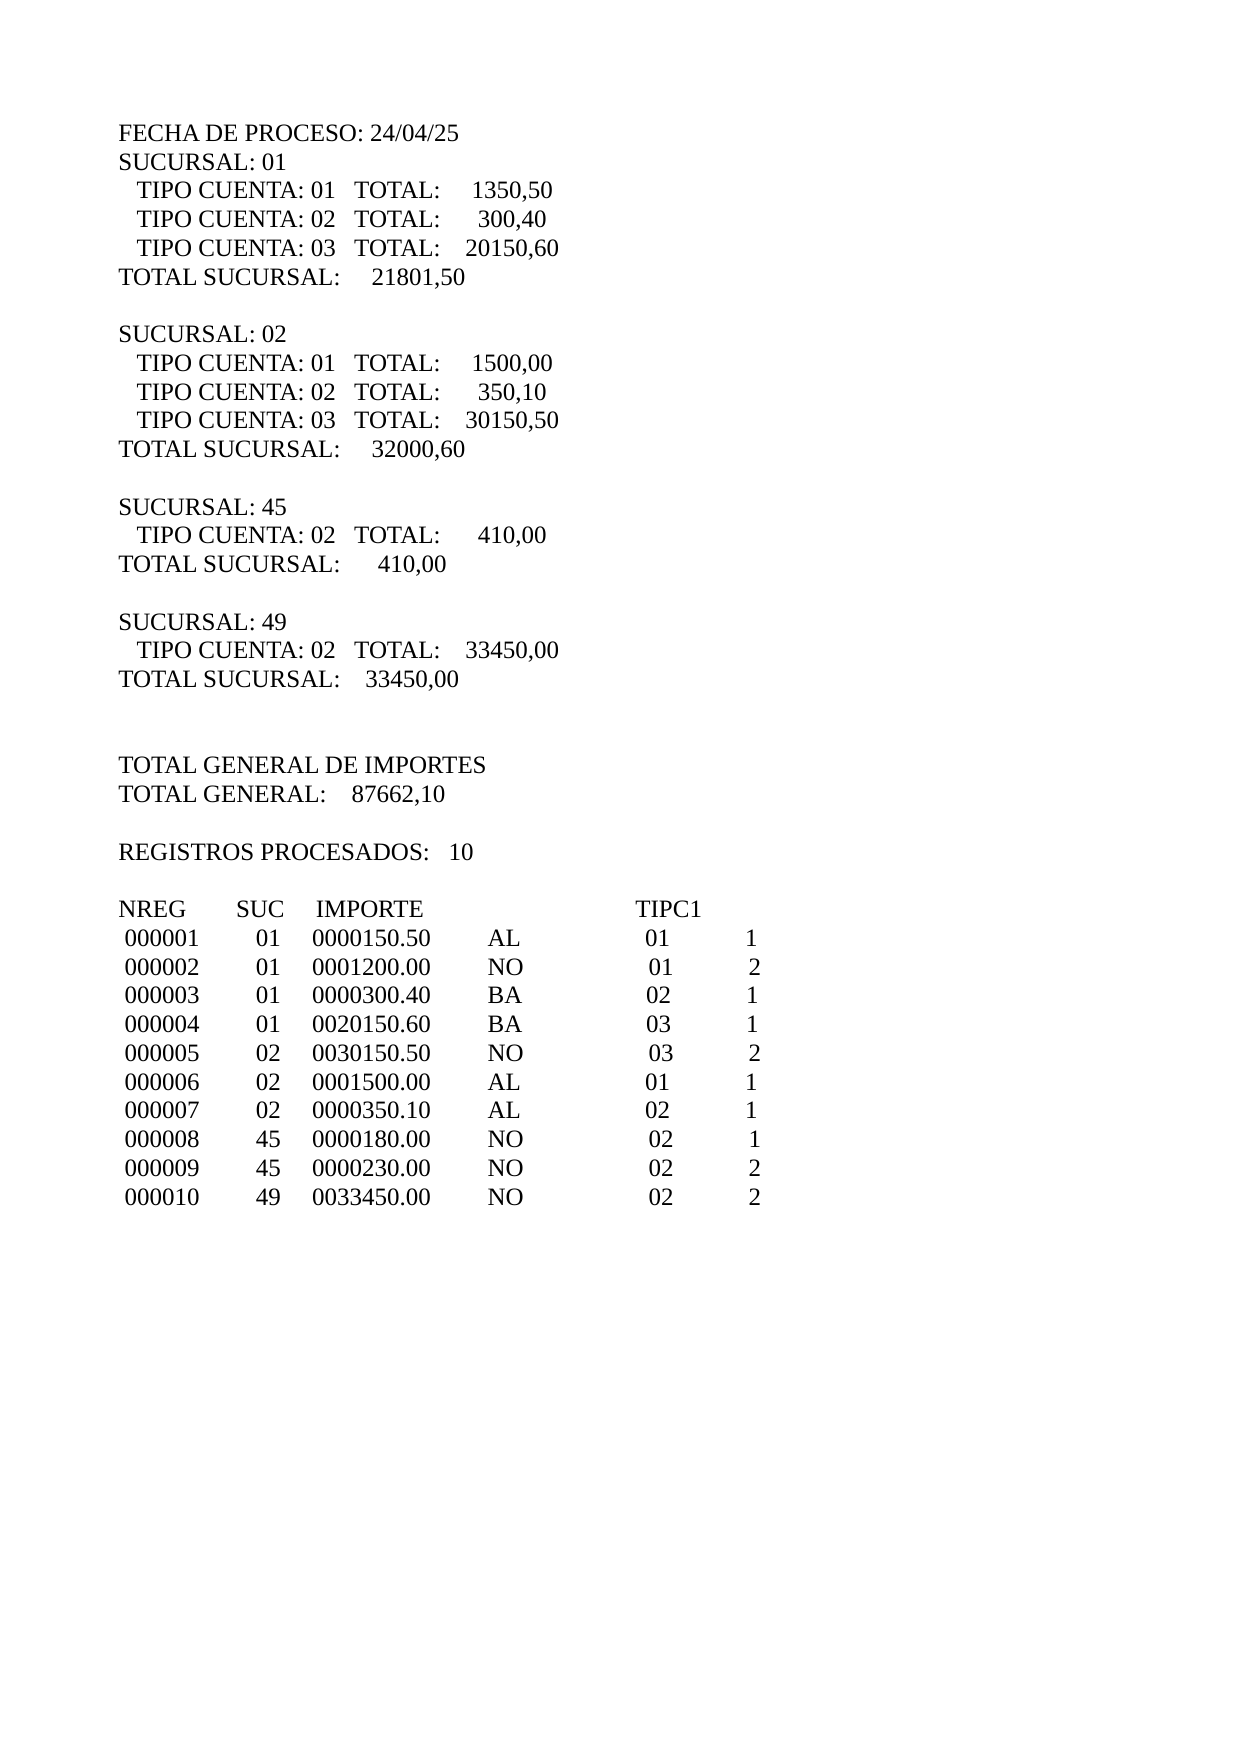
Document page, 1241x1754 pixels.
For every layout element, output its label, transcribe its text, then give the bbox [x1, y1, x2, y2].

text TIPO CUENTA: 03 TOTAL: 20150,60 [118, 233, 1122, 262]
text TIPO CUENTA: 02 TOTAL: 300,40 [118, 204, 1122, 233]
text NREG SUC IMPORTE TIPC1 [118, 894, 1122, 923]
text REGISTROS PROCESADOS: 10 [118, 837, 1122, 866]
text TOTAL SUCURSAL: 33450,00 [118, 664, 1122, 693]
text SUCURSAL: 01 [118, 147, 1122, 176]
text 000006 02 0001500.00 AL 01 1 [118, 1067, 1122, 1096]
text SUCURSAL: 02 [118, 319, 1122, 348]
text SUCURSAL: 49 [118, 607, 1122, 636]
text TIPO CUENTA: 01 TOTAL: 1500,00 [118, 348, 1122, 377]
text TIPO CUENTA: 03 TOTAL: 30150,50 [118, 406, 1122, 434]
text TOTAL SUCURSAL: 21801,50 [118, 262, 1122, 291]
text 000004 01 0020150.60 BA 03 1 [118, 1009, 1122, 1038]
text FECHA DE PROCESO: 24/04/25 [118, 118, 1122, 147]
text 000007 02 0000350.10 AL 02 1 [118, 1096, 1122, 1124]
text 000010 49 0033450.00 NO 02 2 [118, 1182, 1122, 1211]
text 000001 01 0000150.50 AL 01 1 [118, 923, 1122, 952]
text TIPO CUENTA: 02 TOTAL: 33450,00 [118, 636, 1122, 664]
text TOTAL GENERAL DE IMPORTES [118, 751, 1122, 779]
text 000005 02 0030150.50 NO 03 2 [118, 1038, 1122, 1067]
text 000003 01 0000300.40 BA 02 1 [118, 981, 1122, 1009]
text TOTAL SUCURSAL: 410,00 [118, 549, 1122, 578]
text TIPO CUENTA: 02 TOTAL: 350,10 [118, 377, 1122, 406]
text TIPO CUENTA: 02 TOTAL: 410,00 [118, 521, 1122, 549]
text 000008 45 0000180.00 NO 02 1 [118, 1124, 1122, 1153]
text TOTAL SUCURSAL: 32000,60 [118, 434, 1122, 463]
text SUCURSAL: 45 [118, 492, 1122, 521]
text TIPO CUENTA: 01 TOTAL: 1350,50 [118, 176, 1122, 204]
text TOTAL GENERAL: 87662,10 [118, 779, 1122, 808]
text 000009 45 0000230.00 NO 02 2 [118, 1153, 1122, 1182]
text 000002 01 0001200.00 NO 01 2 [118, 952, 1122, 981]
